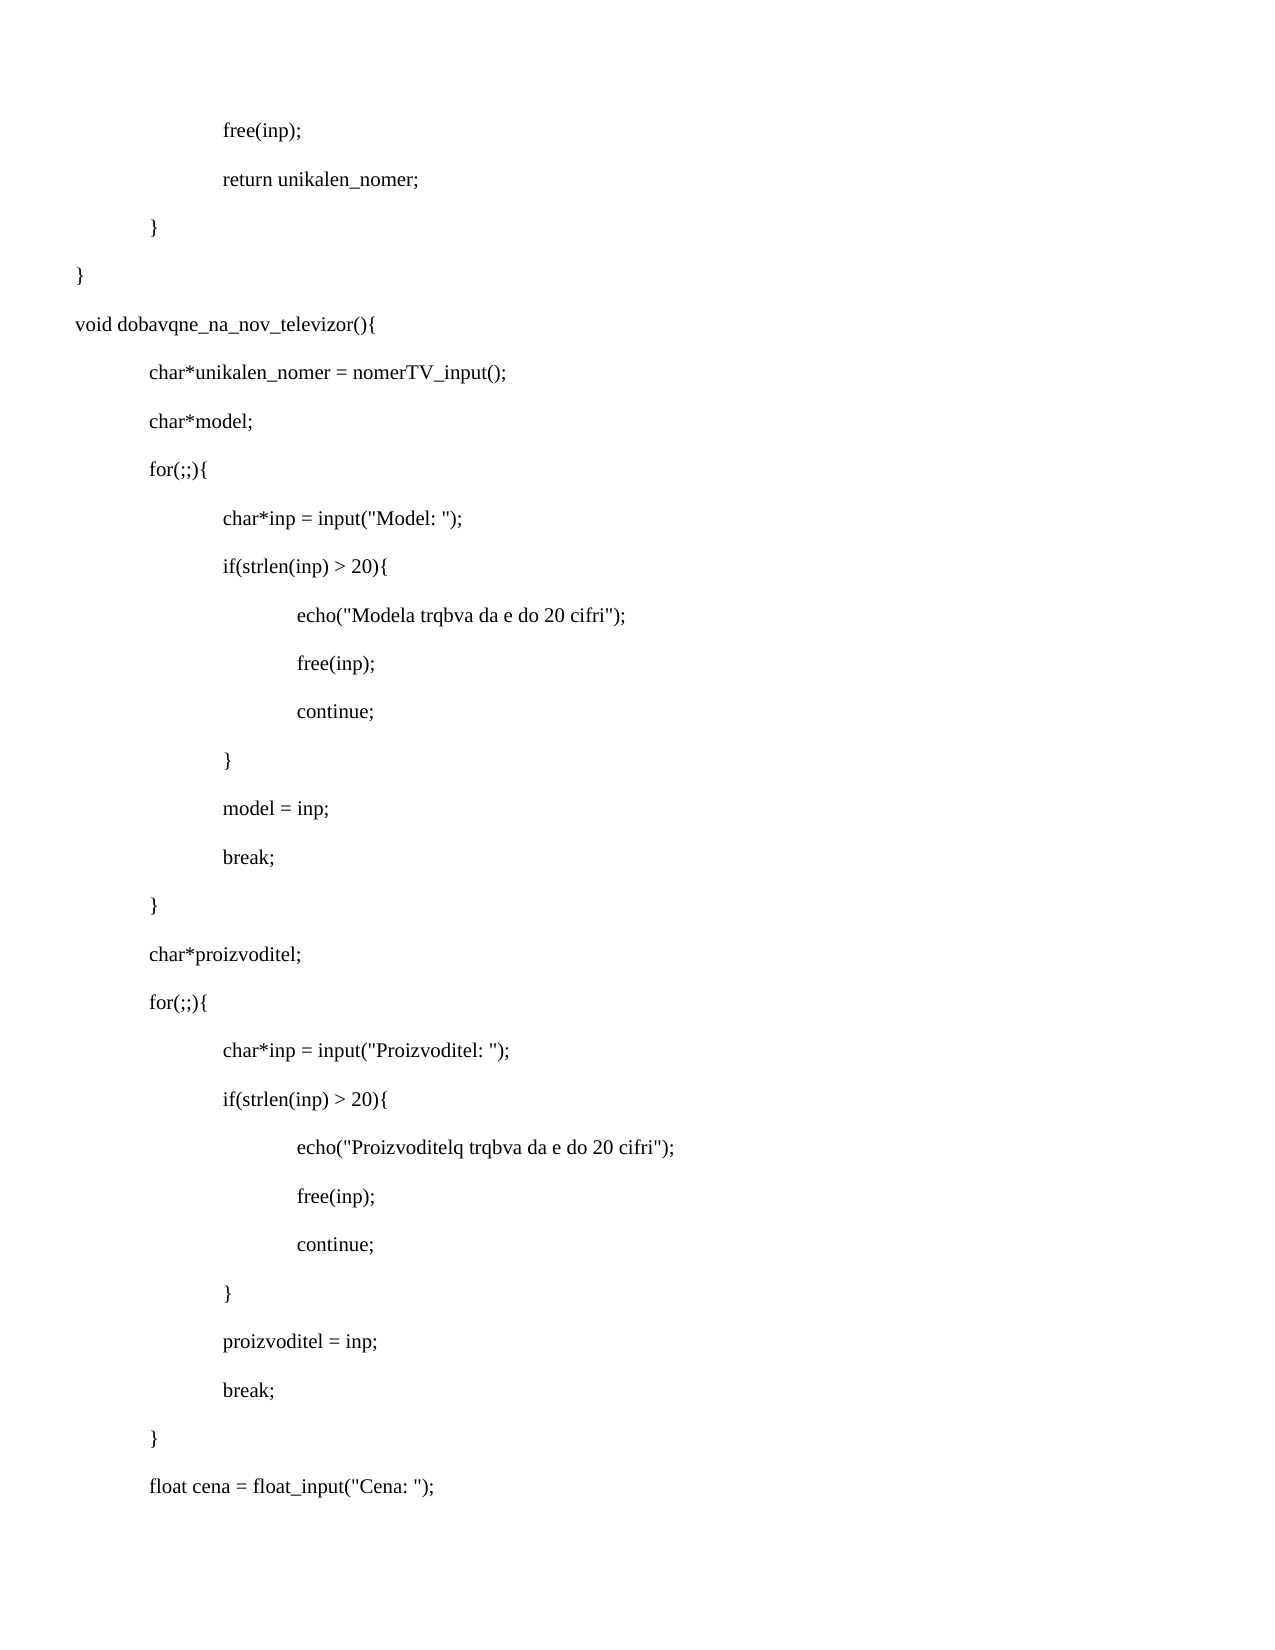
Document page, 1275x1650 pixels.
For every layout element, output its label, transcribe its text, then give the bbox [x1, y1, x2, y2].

text char*model; [75, 409, 1209, 433]
text float cena = float_input("Cena: "); [75, 1474, 1209, 1498]
text } [75, 893, 1209, 917]
text for(;;){ [75, 457, 1209, 481]
text } [75, 1426, 1209, 1450]
text free(inp); [75, 651, 1209, 675]
text continue; [75, 1232, 1209, 1256]
text echo("Proizvoditelq trqbva da e do 20 cifri"); [75, 1135, 1209, 1159]
text void dobavqne_na_nov_televizor(){ [75, 312, 1209, 336]
text break; [75, 845, 1209, 869]
text char*inp = input("Model: "); [75, 506, 1209, 530]
text return unikalen_nomer; [75, 167, 1209, 191]
text continue; [75, 699, 1209, 723]
text } [75, 215, 1209, 239]
text char*proizvoditel; [75, 942, 1209, 966]
text model = inp; [75, 796, 1209, 820]
text for(;;){ [75, 990, 1209, 1014]
text if(strlen(inp) > 20){ [75, 554, 1209, 578]
text free(inp); [75, 118, 1209, 142]
text free(inp); [75, 1184, 1209, 1208]
text break; [75, 1377, 1209, 1402]
text proizvoditel = inp; [75, 1329, 1209, 1353]
text } [75, 263, 1209, 287]
text echo("Modela trqbva da e do 20 cifri"); [75, 602, 1209, 627]
text } [75, 1281, 1209, 1305]
text if(strlen(inp) > 20){ [75, 1087, 1209, 1111]
text } [75, 748, 1209, 772]
text char*inp = input("Proizvoditel: "); [75, 1038, 1209, 1062]
text char*unikalen_nomer = nomerTV_input(); [75, 360, 1209, 384]
